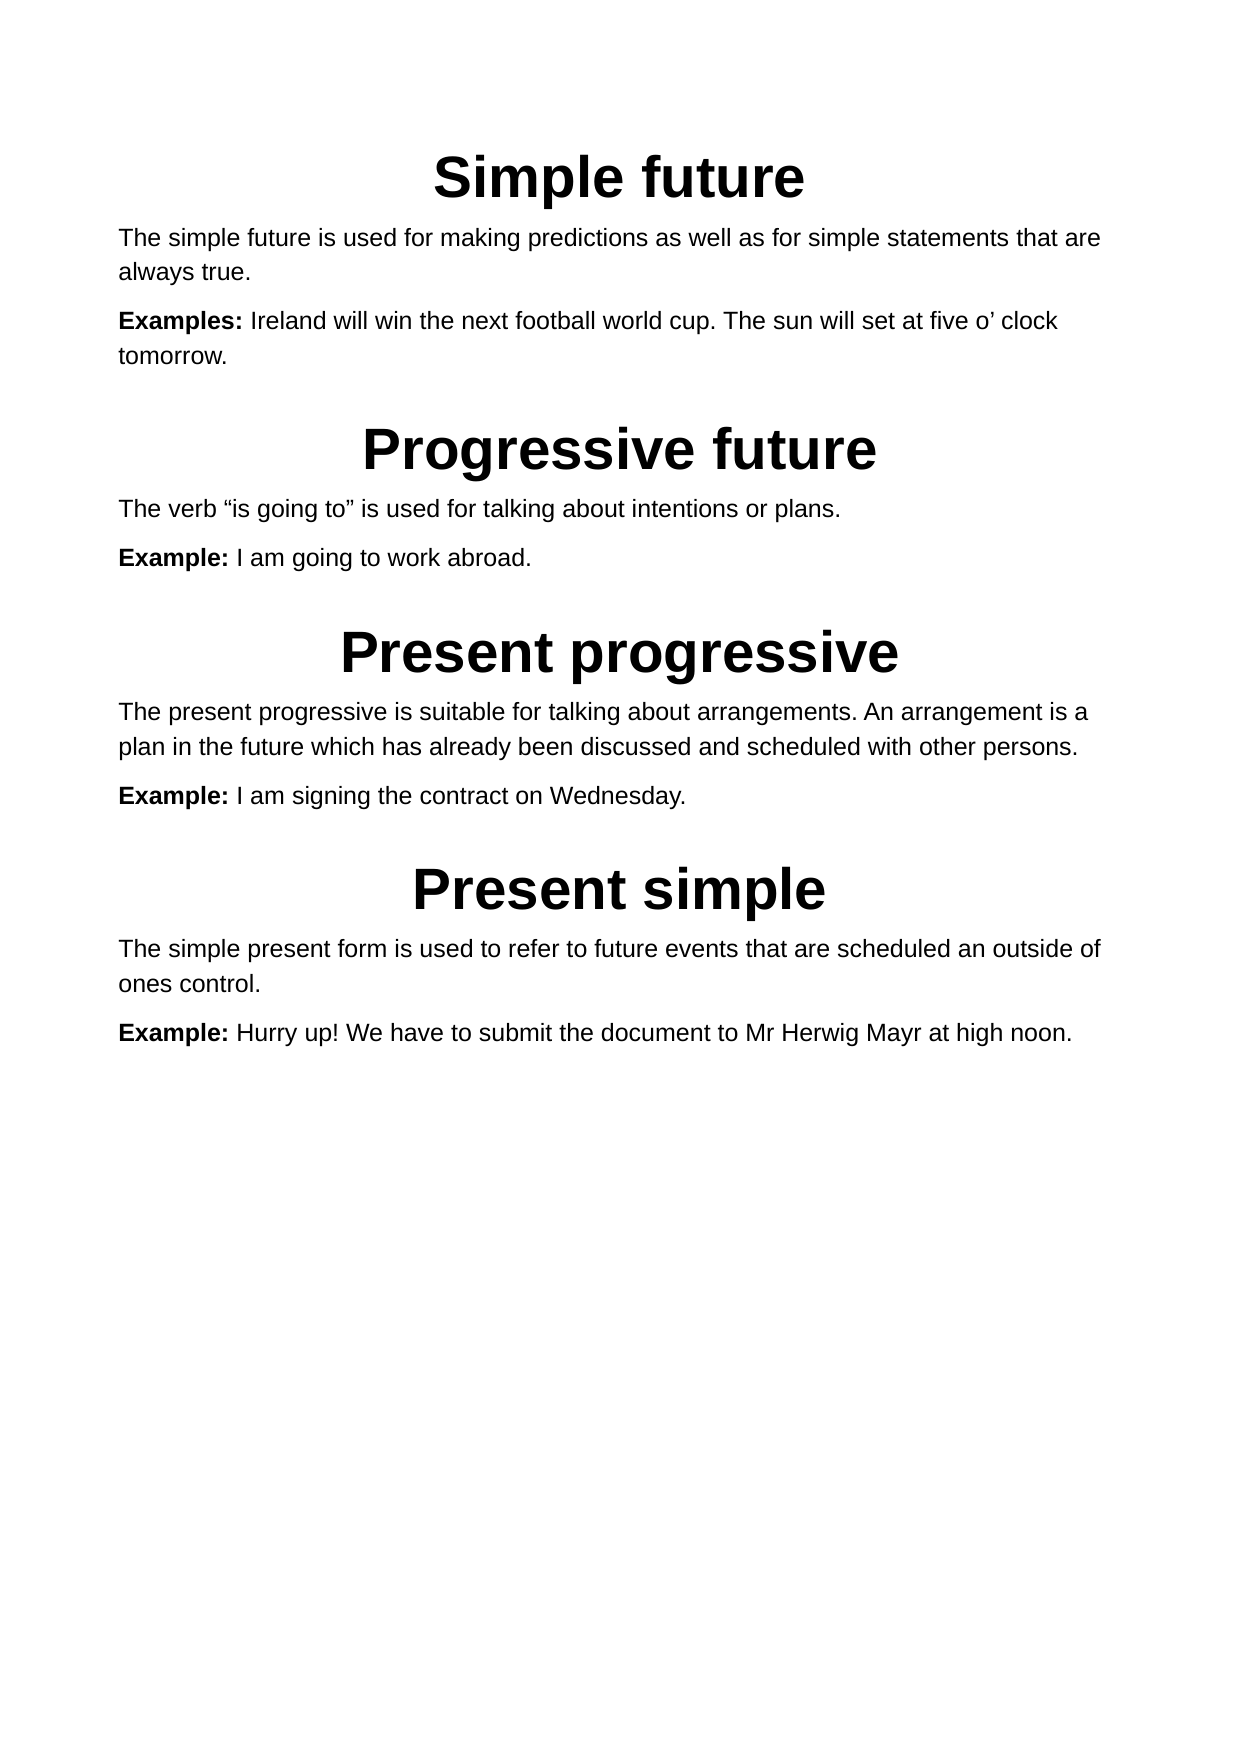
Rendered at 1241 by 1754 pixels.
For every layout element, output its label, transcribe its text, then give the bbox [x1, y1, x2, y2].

text Example: Hurry up! We have to submit the document to Mr Herwig Mayr at high noon. [118, 1018, 1122, 1047]
text The verb “is going to” is used for talking about intentions or plans. [118, 494, 1122, 523]
text Example: I am signing the contract on Wednesday. [118, 781, 1122, 809]
text The simple present form is used to refer to future events that are scheduled an outside of ones control. [118, 934, 1122, 997]
title Present progressive [118, 617, 1122, 684]
text The present progressive is suitable for talking about arrangements. An arrangement is a plan in the future which has already been discussed and scheduled with other persons. [118, 697, 1122, 760]
text Example: I am going to work abroad. [118, 543, 1122, 572]
title Progressive future [118, 415, 1122, 482]
title Present simple [118, 855, 1122, 922]
text Examples: Ireland will win the next football world cup. The sun will set at five o’ clock tomorrow. [118, 306, 1122, 369]
title Simple future [118, 143, 1122, 210]
text The simple future is used for making predictions as well as for simple statements that are always true. [118, 223, 1122, 286]
